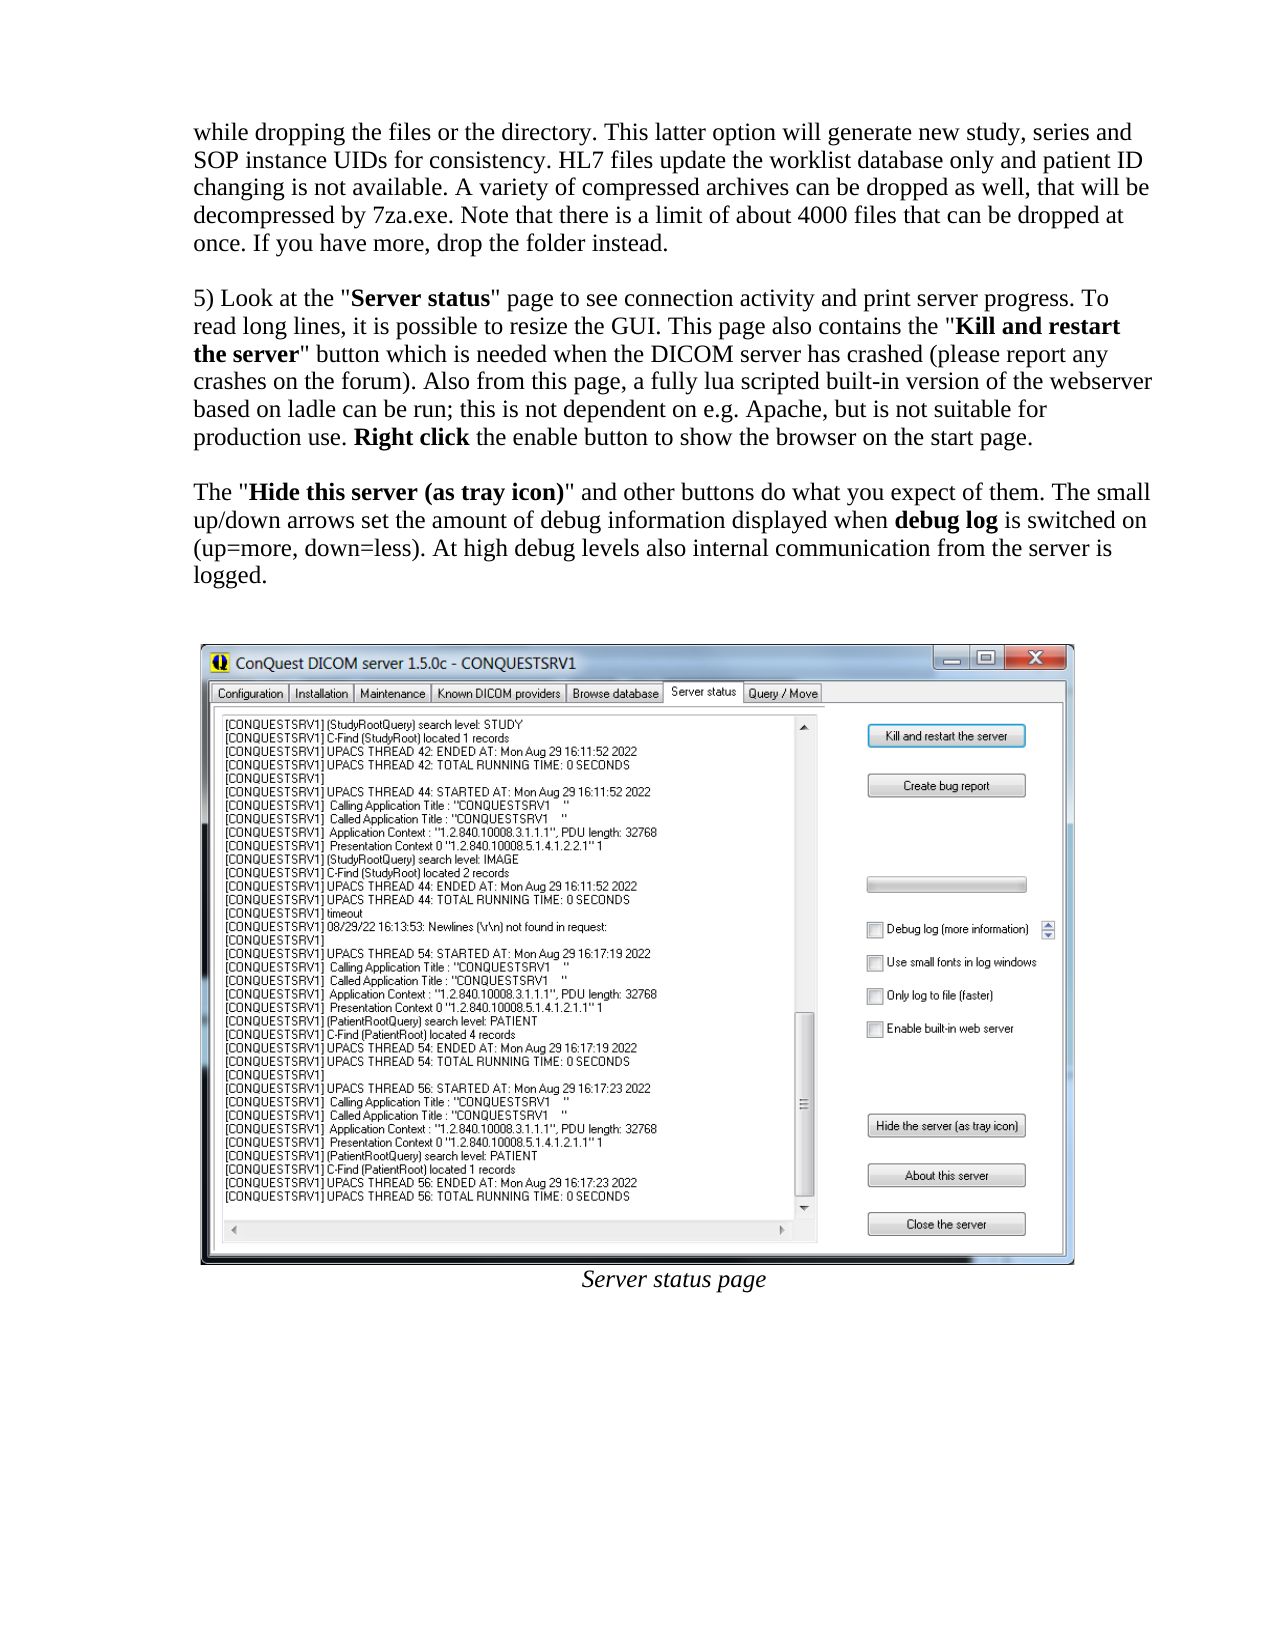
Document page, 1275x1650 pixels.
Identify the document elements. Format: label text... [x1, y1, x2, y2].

picture [200, 644, 1075, 1265]
text 5) Look at the "Server status" page to see connection activity and print server progress. To read long lines, it is possible to resize the GUI. This page also contains the "Kill and restart the server" button which is needed when the DICOM server has crashed (please report any crashes on the forum). Also from this page, a fully lua scripted built-in version of the webserver based on ladle can be run; this is not dependent on e.g. Apache, but is not suitable for production use. Right click the enable button to show the browser on the start page. [193, 284, 1157, 451]
text Server status page [193, 644, 1157, 1293]
text The "Hide this server (as tray icon)" and other buttons do what you expect of them. The small up/down arrows set the amount of debug information displayed when debug log is switched on (up=more, down=less). At high debug levels also internal communication from the server is logged. [193, 478, 1157, 589]
text while dropping the files or the directory. This latter option will generate new study, series and SOP instance UIDs for consistency. HL7 files update the worklist database only and patient ID changing is not available. A variety of compressed archives can be dropped as well, that will be decompressed by 7za.exe. Note that there is a limit of about 4000 files that can be dropped at once. If you have more, drop the folder instead. [193, 118, 1157, 257]
